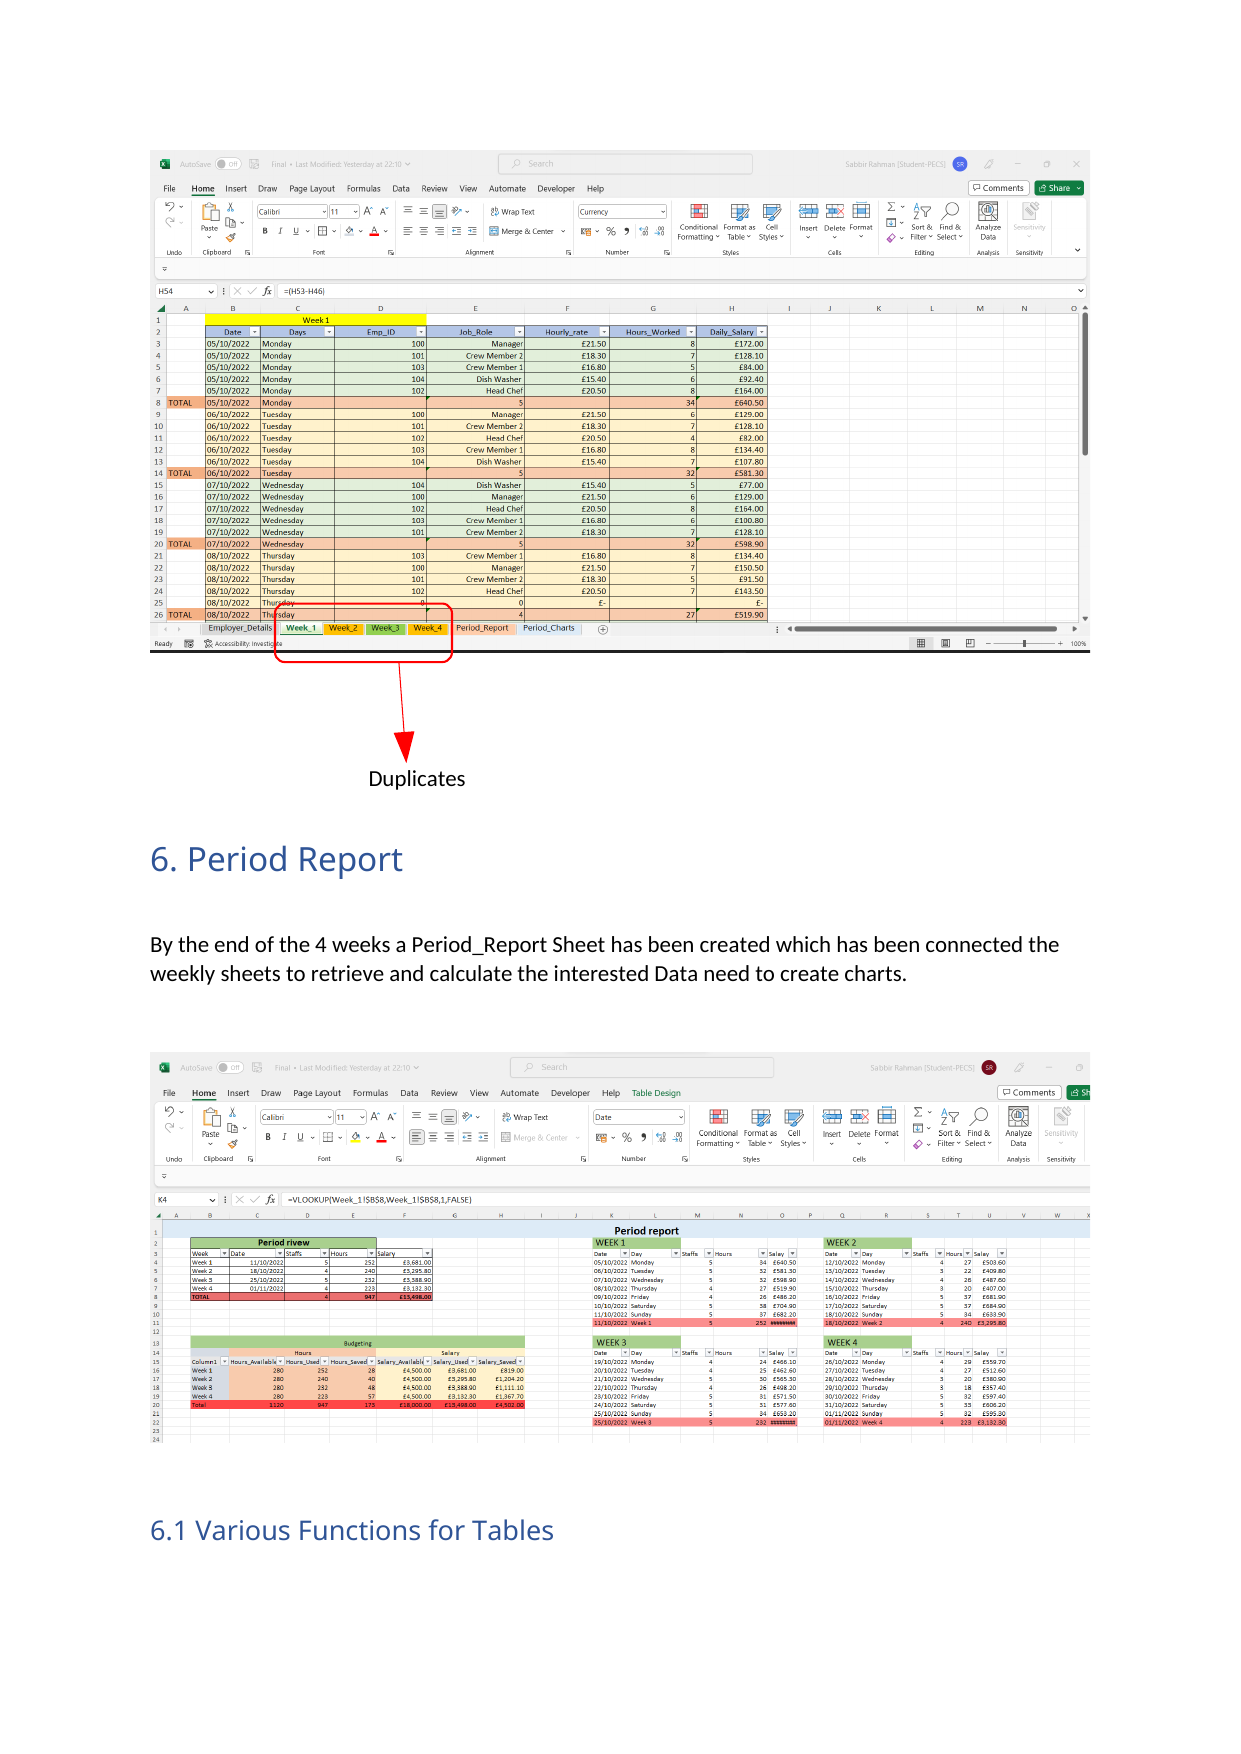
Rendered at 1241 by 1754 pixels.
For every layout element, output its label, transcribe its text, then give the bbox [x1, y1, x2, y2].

subtitle 6.1 Various Functions for Tables [150, 1511, 1090, 1548]
text By the end of the 4 weeks a Period_Report Sheet has been created which has been connected the weekly sheets to retrieve and calculate the interested Data need to create charts. [150, 930, 1090, 987]
subtitle 6. Period Report [150, 835, 1090, 881]
text Duplicates [150, 764, 1090, 792]
